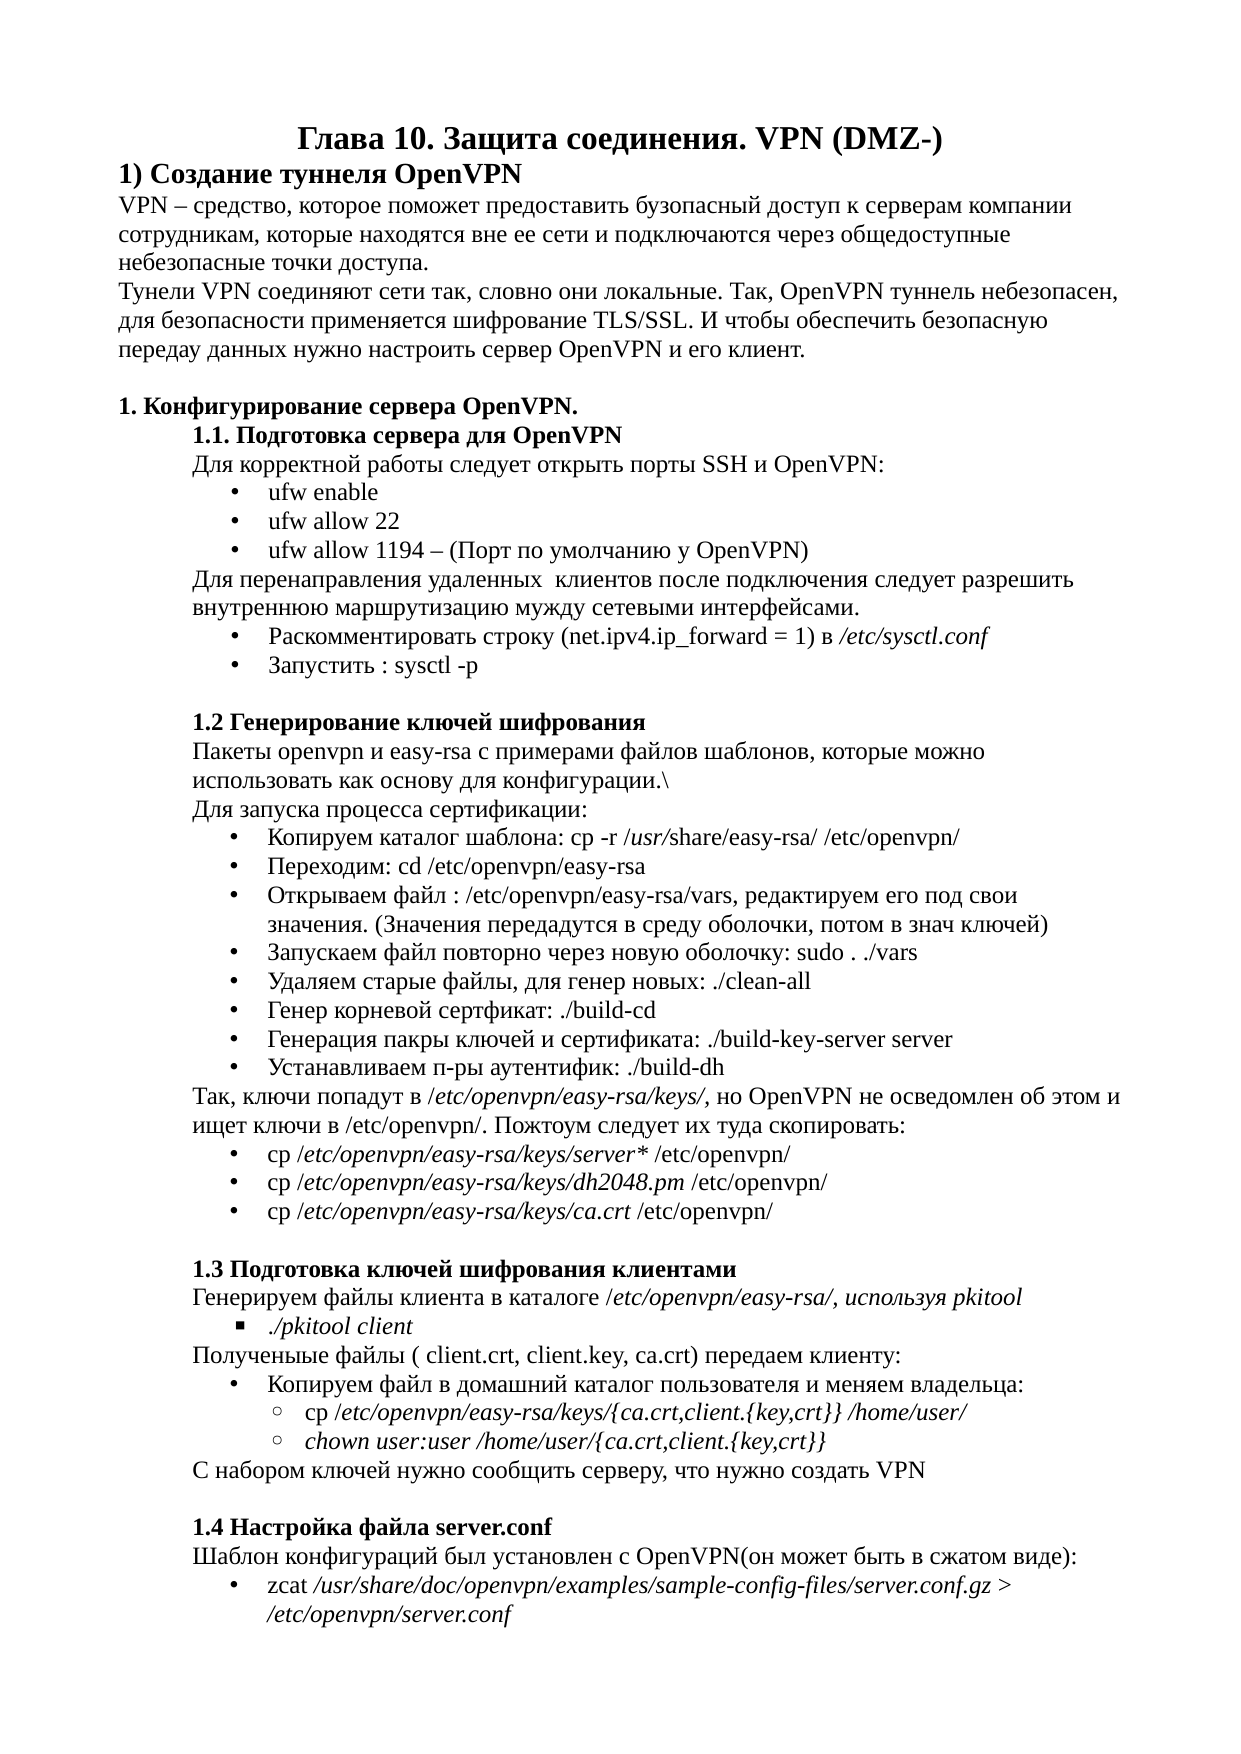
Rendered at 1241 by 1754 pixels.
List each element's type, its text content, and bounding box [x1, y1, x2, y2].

list cp /etc/openvpn/easy-rsa/keys/dh2048.pm /etc/openvpn/ [229, 1167, 1122, 1196]
list zcat /usr/share/doc/openvpn/examples/sample-config-files/server.conf.gz > /etc/openvpn/server.conf [229, 1570, 1122, 1627]
text Для корректной работы следует открыть порты SSH и OpenVPN: [118, 449, 1122, 477]
text Полученыые файлы ( client.crt, client.key, ca.crt) передаем клиенту: [118, 1340, 1122, 1369]
list Удаляем старые файлы, для генер новых: ./clean-all [229, 966, 1122, 995]
text Для перенаправления удаленных клиентов после подключения следует разрешить внутреннюю маршрутизацию мужду сетевыми интерфейсами. [118, 564, 1122, 621]
list Запустить : sysctl -p [231, 650, 1122, 679]
list Генерация пакры ключей и сертификата: ./build-key-server server [229, 1024, 1122, 1052]
text Генерируем файлы клиента в каталоге /etc/openvpn/easy-rsa/, используя pkitool [118, 1282, 1122, 1311]
list cp /etc/openvpn/easy-rsa/keys/ca.crt /etc/openvpn/ [229, 1196, 1122, 1225]
list Запускаем файл повторно через новую оболочку: sudo . ./vars [229, 937, 1122, 966]
text Тунели VPN соединяют сети так, словно они локальные. Так, OpenVPN туннель небезопасен, для безопасности применяется шифрование TLS/SSL. И чтобы обеспечить безопасную передау данных нужно настроить сервер OpenVPN и его клиент. [118, 276, 1122, 362]
list Копируем файл в домашний каталог пользователя и меняем владельца: [229, 1369, 1122, 1397]
list Открываем файл : /etc/openvpn/easy-rsa/vars, редактируем его под свои значения. (Значения передадутся в среду оболочки, потом в знач ключей) [229, 880, 1122, 937]
text Шаблон конфигураций был установлен с OpenVPN(он может быть в сжатом виде): [118, 1541, 1122, 1570]
text 1.4 Настройка файла server.conf [118, 1512, 1122, 1541]
list Переходим: cd /etc/openvpn/easy-rsa [229, 851, 1122, 880]
text 1.3 Подготовка ключей шифрования клиентами [118, 1254, 1122, 1282]
text Глава 10. Защита соединения. VPN (DMZ-) [118, 118, 1122, 156]
list ./pkitool client [231, 1311, 1122, 1340]
list chown user:user /home/user/{ca.crt,client.{key,crt}} [267, 1426, 1122, 1455]
text Пакеты openvpn и easy-rsa с примерами файлов шаблонов, которые можно использовать как основу для конфигурации.\ [118, 736, 1122, 794]
list Генер корневой сертфикат: ./build-cd [229, 995, 1122, 1024]
text 1. Конфигурирование сервера OpenVPN. [118, 391, 1122, 420]
list Раскомментировать строку (net.ipv4.ip_forward = 1) в /etc/sysctl.conf [231, 621, 1122, 650]
text С набором ключей нужно сообщить серверу, что нужно создать VPN [118, 1455, 1122, 1484]
text VPN – средство, которое поможет предоставить бузопасный доступ к серверам компании сотрудникам, которые находятся вне ее сети и подключаются через общедоступные небезопасные точки доступа. [118, 190, 1122, 276]
list cp /etc/openvpn/easy-rsa/keys/{ca.crt,client.{key,crt}} /home/user/ [267, 1397, 1122, 1426]
list Копируем каталог шаблона: cp -r /usr/share/easy-rsa/ /etc/openvpn/ [229, 822, 1122, 851]
text 1) Создание туннеля OpenVPN [118, 156, 1122, 190]
list ufw allow 1194 – (Порт по умолчанию у OpenVPN) [231, 535, 1122, 564]
text 1.1. Подготовка сервера для OpenVPN [118, 420, 1122, 449]
text Так, ключи попадут в /etc/openvpn/easy-rsa/keys/, но OpenVPN не осведомлен об этом и ищет ключи в /etc/openvpn/. Пожтоум следует их туда скопировать: [118, 1081, 1122, 1139]
text 1.2 Генерирование ключей шифрования [118, 707, 1122, 736]
list cp /etc/openvpn/easy-rsa/keys/server* /etc/openvpn/ [229, 1139, 1122, 1167]
list ufw enable [231, 477, 1122, 506]
list ufw allow 22 [231, 506, 1122, 535]
list Устанавливаем п-ры аутентифик: ./build-dh [229, 1052, 1122, 1081]
text Для запуска процесса сертификации: [118, 794, 1122, 822]
